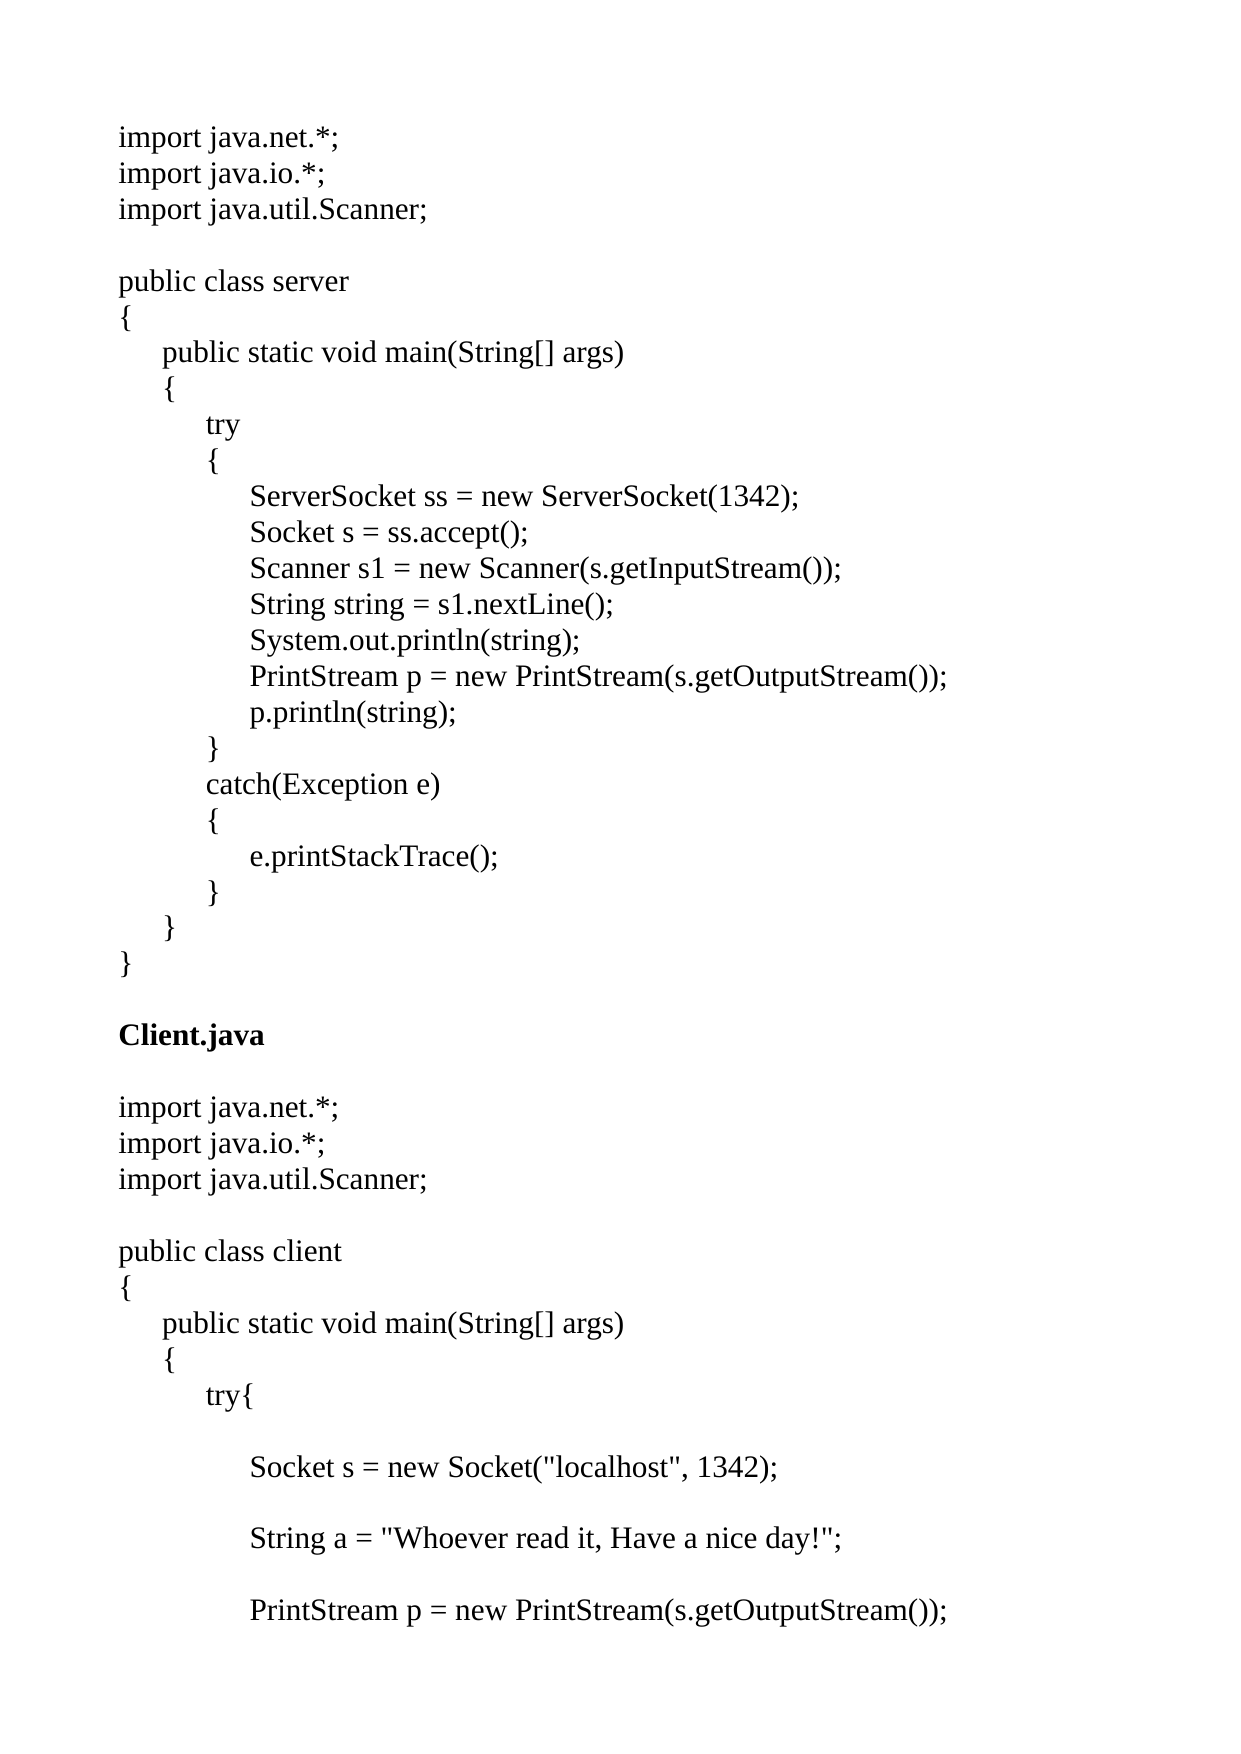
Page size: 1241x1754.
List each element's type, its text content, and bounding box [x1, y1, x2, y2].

text Scanner s1 = new Scanner(s.getInputStream()); [118, 549, 1122, 585]
text { [118, 442, 1122, 477]
text try [118, 406, 1122, 442]
text { [118, 298, 1122, 334]
text Client.java [118, 1017, 1122, 1052]
text } [118, 729, 1122, 765]
text Socket s = ss.accept(); [118, 513, 1122, 549]
text } [118, 873, 1122, 909]
text PrintStream p = new PrintStream(s.getOutputStream()); [118, 657, 1122, 693]
text String string = s1.nextLine(); [118, 585, 1122, 621]
text Socket s = new Socket("localhost", 1342); [118, 1448, 1122, 1484]
text import java.util.Scanner; [118, 190, 1122, 226]
text { [118, 801, 1122, 837]
text public static void main(String[] args) [118, 1304, 1122, 1340]
text public class client [118, 1232, 1122, 1268]
text import java.io.*; [118, 1124, 1122, 1160]
text PrintStream p = new PrintStream(s.getOutputStream()); [118, 1592, 1122, 1627]
text import java.net.*; [118, 1088, 1122, 1124]
text ServerSocket ss = new ServerSocket(1342); [118, 477, 1122, 513]
text catch(Exception e) [118, 765, 1122, 801]
text public class server [118, 262, 1122, 298]
text System.out.println(string); [118, 621, 1122, 657]
text { [118, 370, 1122, 406]
text e.printStackTrace(); [118, 837, 1122, 873]
text try{ [118, 1376, 1122, 1412]
text } [118, 945, 1122, 981]
text import java.io.*; [118, 154, 1122, 190]
text import java.net.*; [118, 118, 1122, 154]
text public static void main(String[] args) [118, 334, 1122, 370]
text } [118, 909, 1122, 945]
text { [118, 1268, 1122, 1304]
text p.println(string); [118, 693, 1122, 729]
text { [118, 1340, 1122, 1376]
text import java.util.Scanner; [118, 1160, 1122, 1196]
text String a = "Whoever read it, Have a nice day!"; [118, 1520, 1122, 1556]
